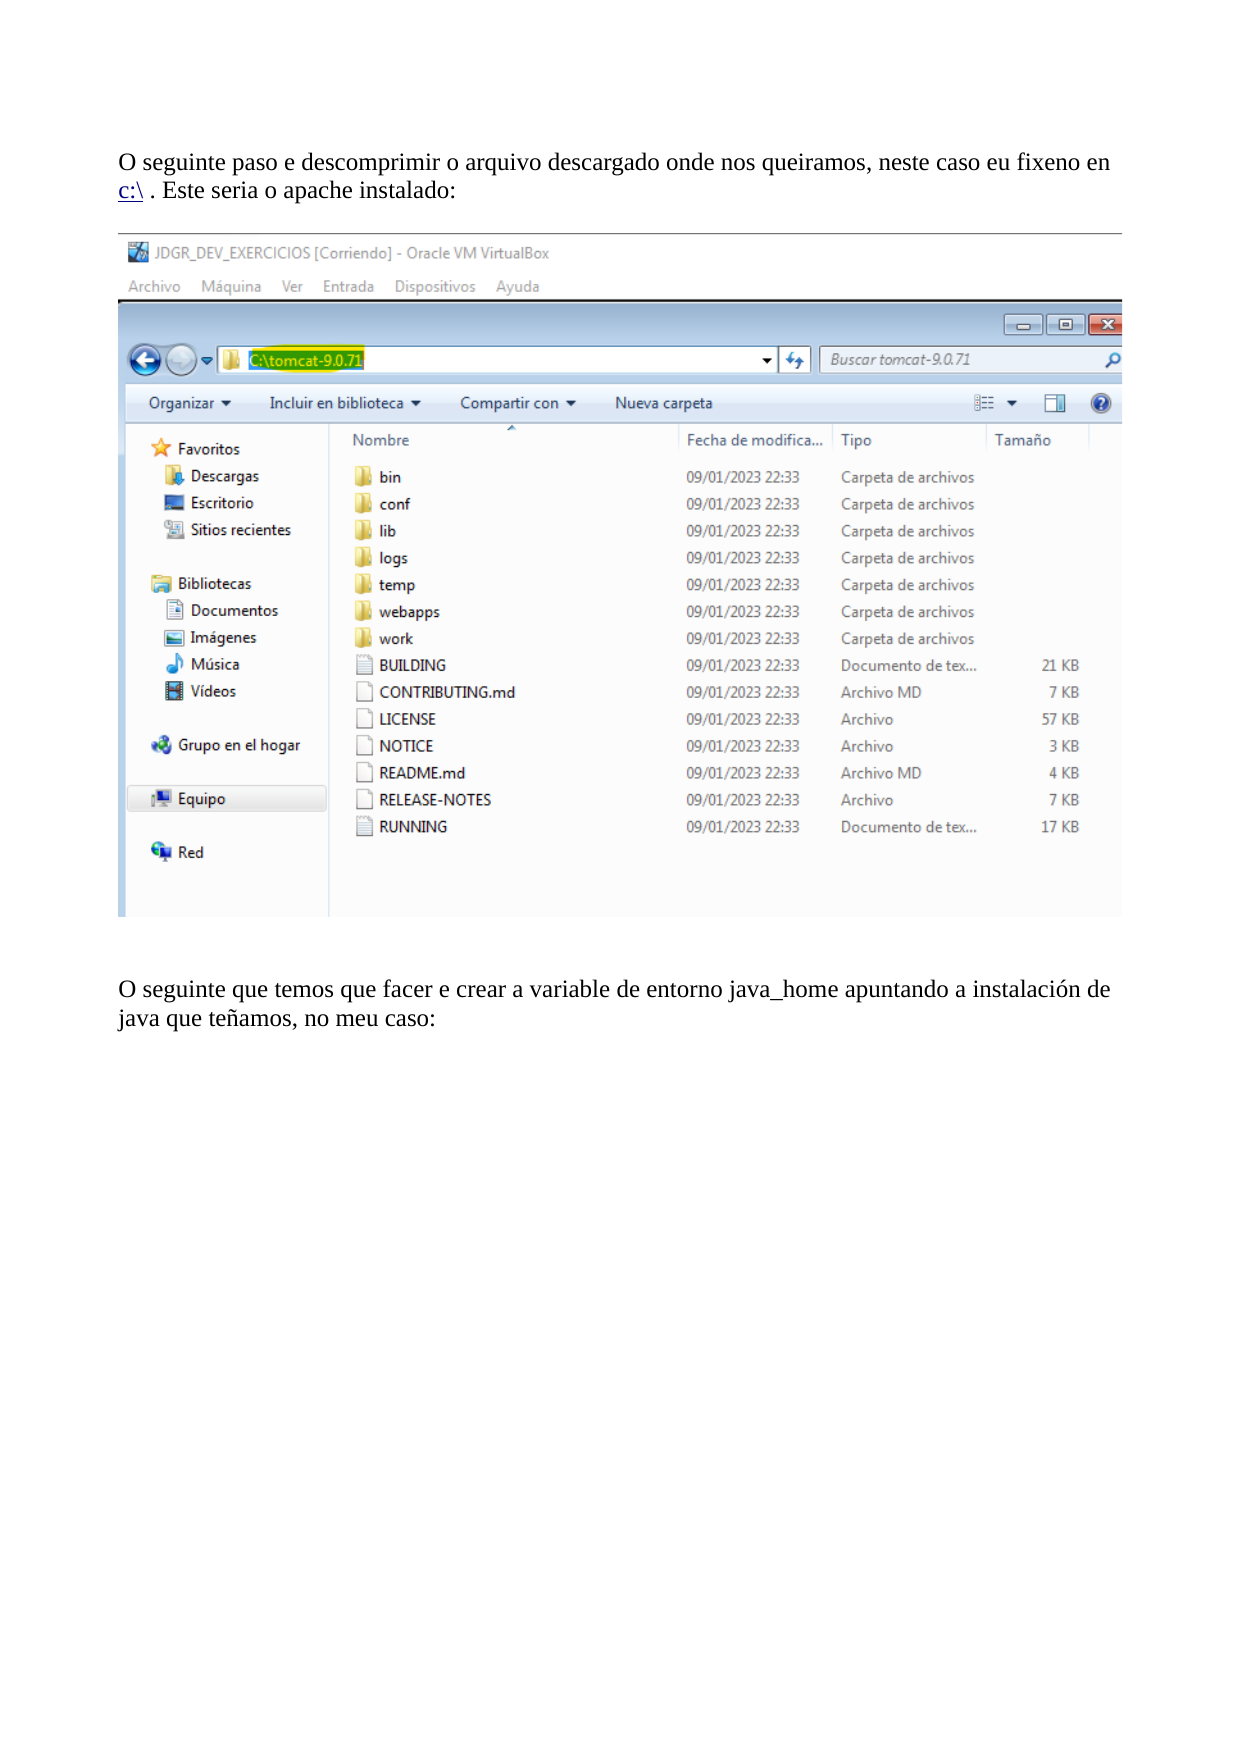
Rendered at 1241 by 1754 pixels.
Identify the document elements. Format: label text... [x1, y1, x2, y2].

text O seguinte que temos que facer e crear a variable de entorno java_home apuntando a instalación de java que teñamos, no meu caso: [118, 974, 1122, 1032]
picture [118, 233, 1123, 917]
text O seguinte paso e descomprimir o arquivo descargado onde nos queiramos, neste caso eu fixeno en c:\ . Este seria o apache instalado: [118, 147, 1122, 204]
